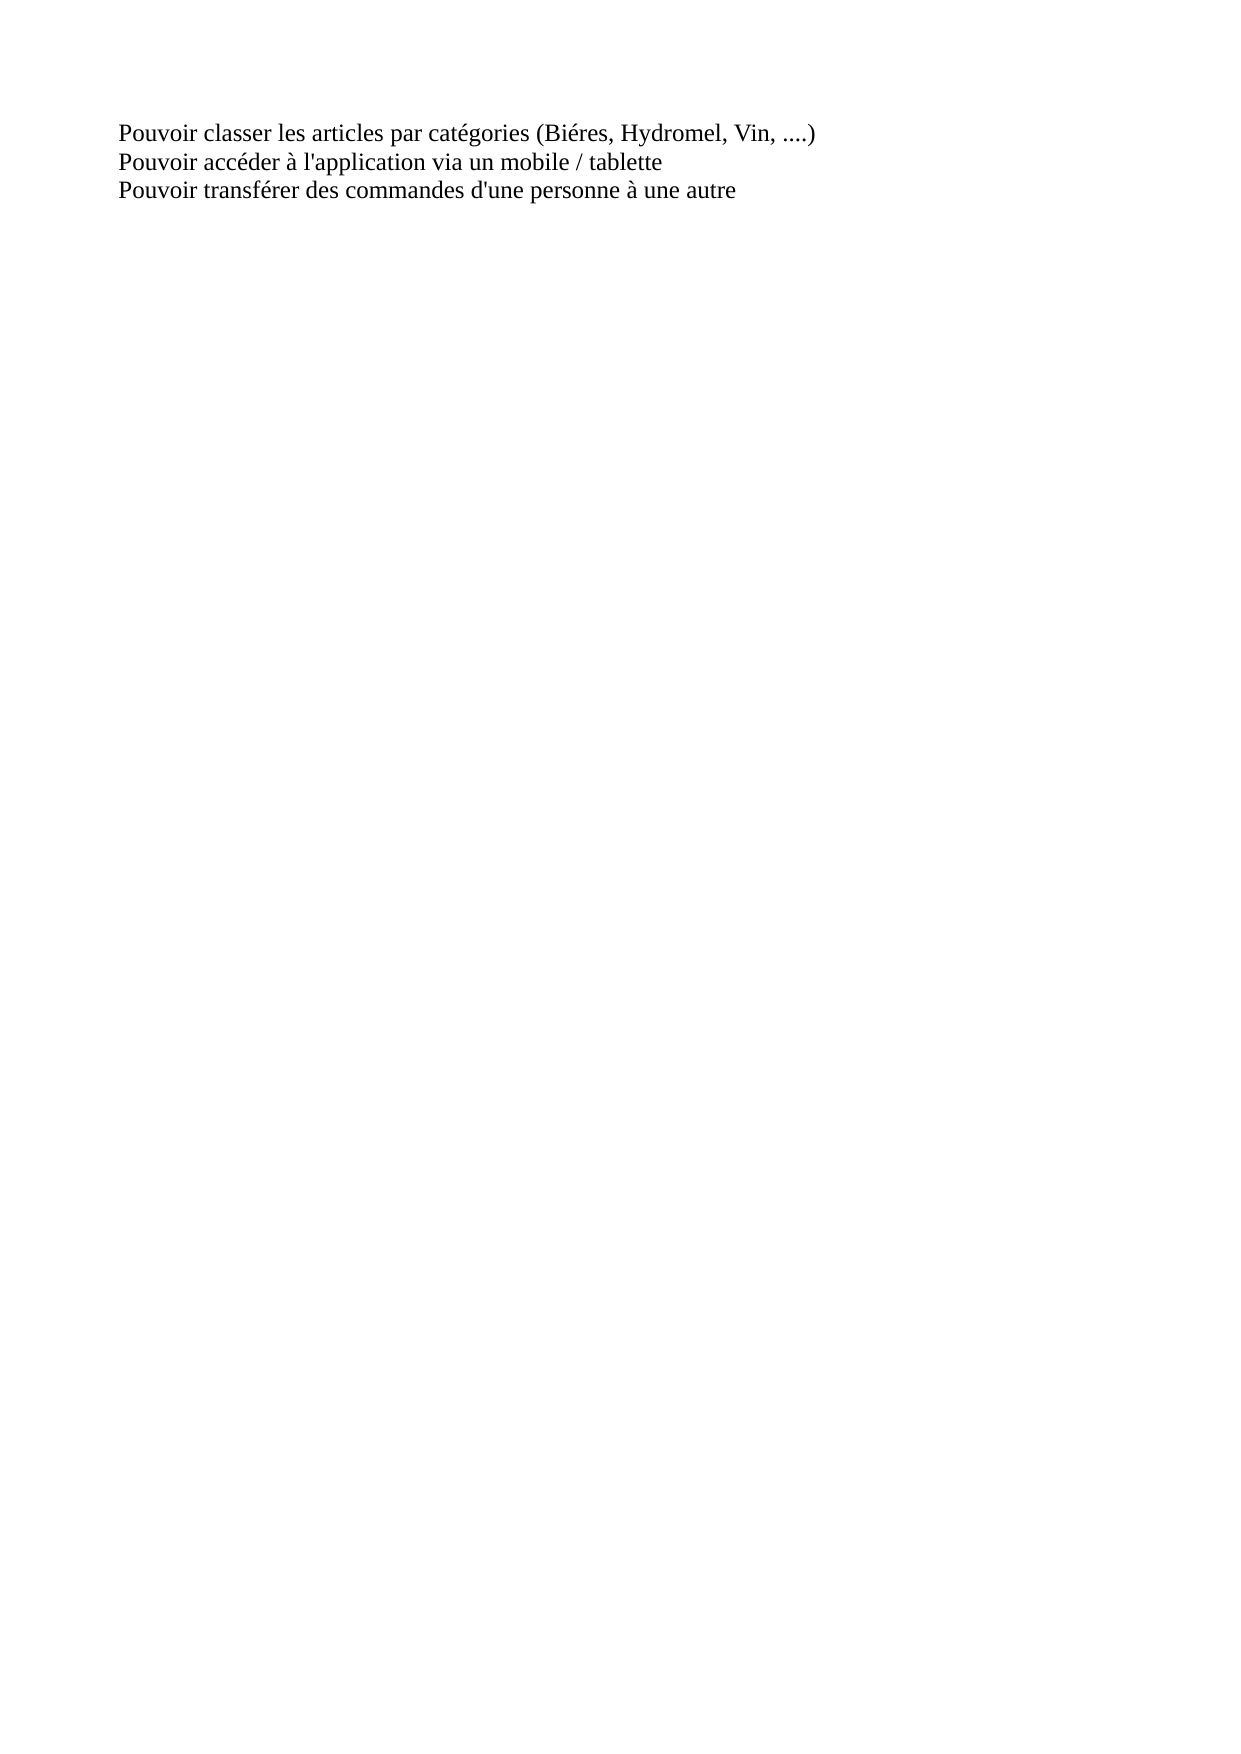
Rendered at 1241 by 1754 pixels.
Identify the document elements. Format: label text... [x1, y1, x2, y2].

text Pouvoir classer les articles par catégories (Biéres, Hydromel, Vin, ....) [118, 118, 1122, 147]
text Pouvoir accéder à l'application via un mobile / tablette [118, 147, 1122, 176]
text Pouvoir transférer des commandes d'une personne à une autre [118, 176, 1122, 204]
